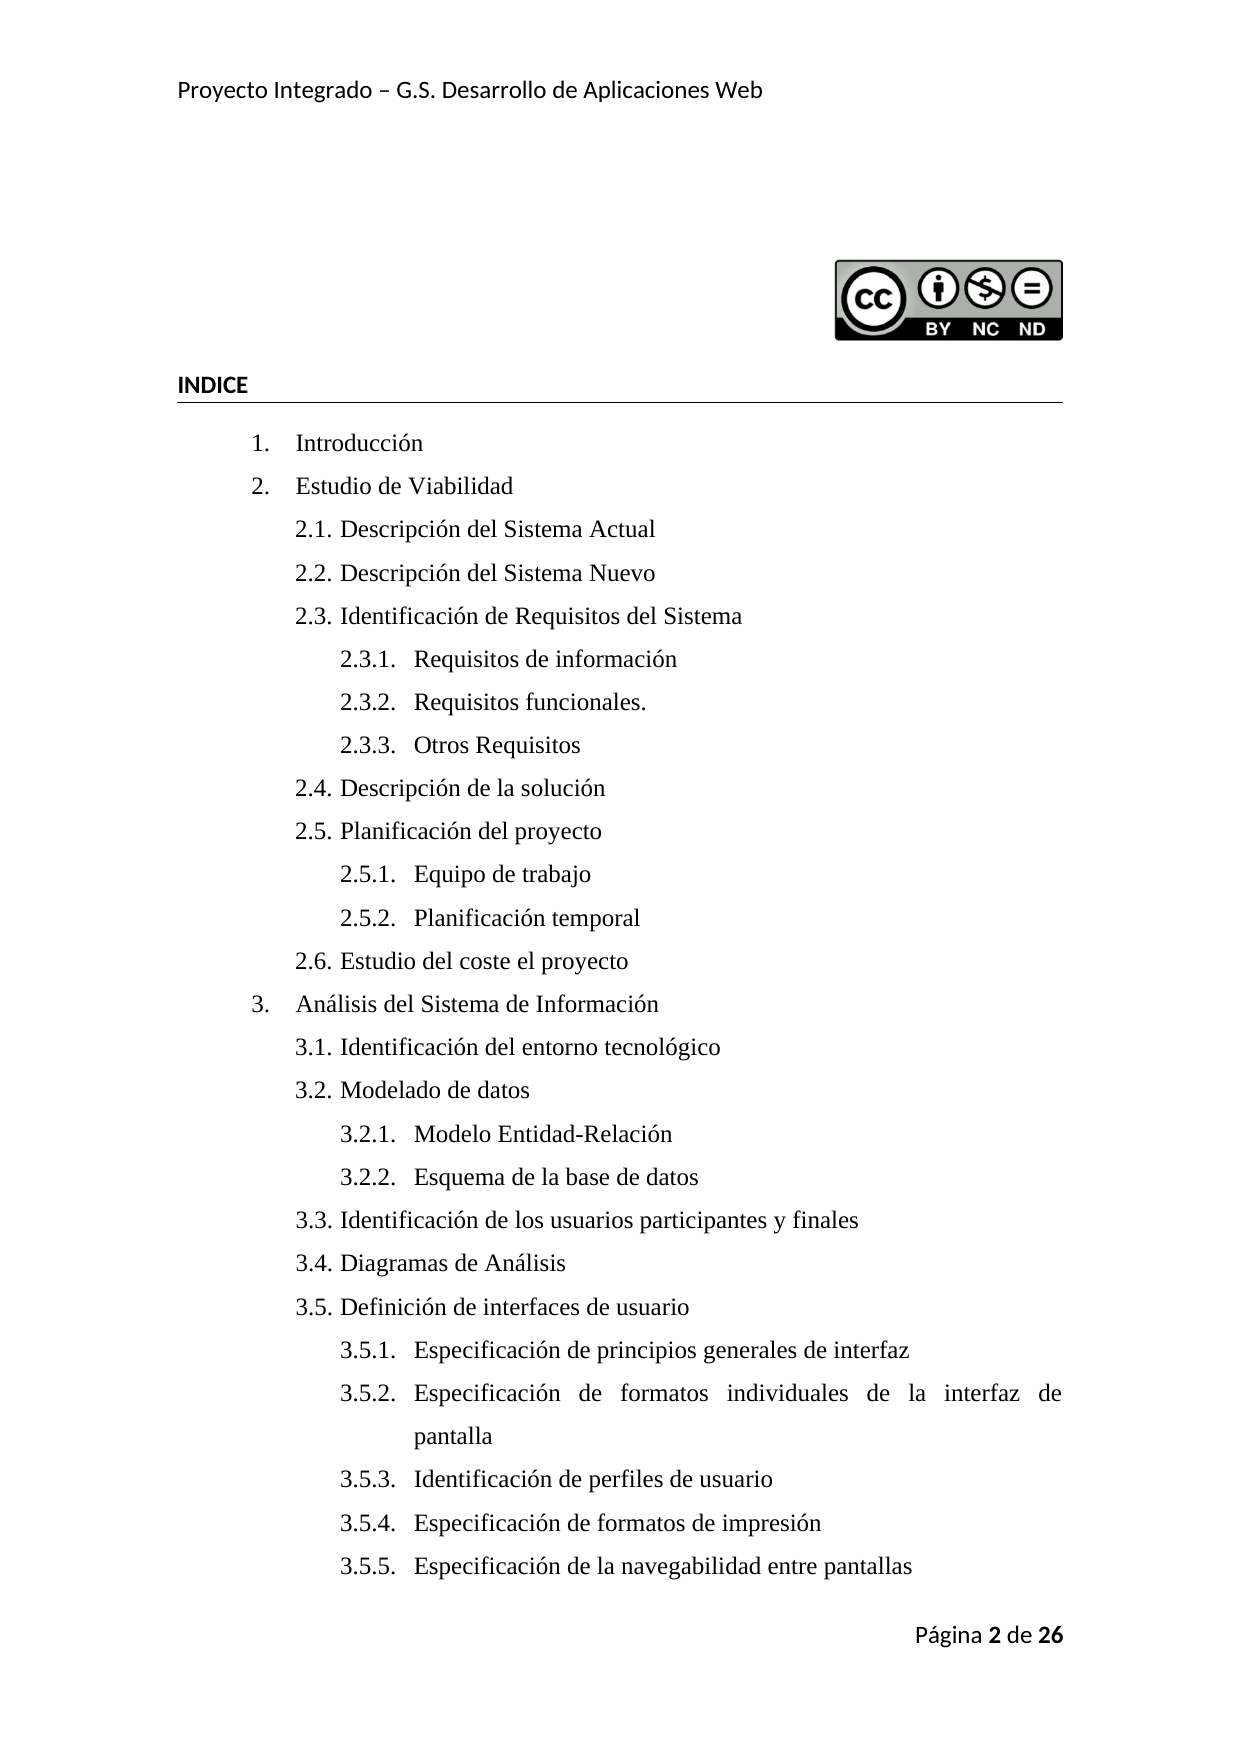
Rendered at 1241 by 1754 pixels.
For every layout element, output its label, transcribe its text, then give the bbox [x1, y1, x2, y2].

subtitle Planificación temporal [340, 903, 1063, 931]
text INDICE [177, 369, 1063, 402]
subtitle Diagramas de Análisis [295, 1248, 1062, 1277]
subtitle Descripción del Sistema Actual [295, 514, 1063, 543]
subtitle Especificación de formatos de impresión [340, 1508, 1062, 1536]
subtitle Estudio de Viabilidad [251, 471, 1063, 500]
subtitle Especificación de principios generales de interfaz [340, 1335, 1062, 1364]
subtitle Descripción del Sistema Nuevo [295, 558, 1063, 586]
picture [832, 255, 1064, 345]
subtitle Planificación del proyecto [295, 816, 1063, 845]
subtitle Especificación de formatos individuales de la interfaz de pantalla [340, 1378, 1062, 1450]
subtitle Requisitos de información [340, 644, 1063, 673]
subtitle Modelo Entidad-Relación [340, 1119, 1062, 1147]
subtitle Definición de interfaces de usuario [295, 1292, 1062, 1320]
subtitle Otros Requisitos [340, 730, 1063, 759]
subtitle Identificación de los usuarios participantes y finales [295, 1205, 1062, 1234]
subtitle Estudio del coste el proyecto [295, 946, 901, 974]
subtitle Descripción de la solución [295, 773, 1063, 802]
subtitle Identificación de perfiles de usuario [340, 1464, 1062, 1493]
subtitle Equipo de trabajo [340, 859, 1063, 888]
subtitle Requisitos funcionales. [340, 687, 1063, 716]
subtitle Análisis del Sistema de Información [251, 989, 1062, 1018]
subtitle Identificación de Requisitos del Sistema [295, 601, 1063, 629]
subtitle Especificación de la navegabilidad entre pantallas [340, 1551, 1062, 1580]
subtitle Identificación del entorno tecnológico [295, 1032, 1062, 1061]
subtitle Modelado de datos [295, 1076, 1062, 1104]
subtitle Esquema de la base de datos [340, 1162, 1062, 1191]
subtitle Introducción [251, 428, 1063, 457]
